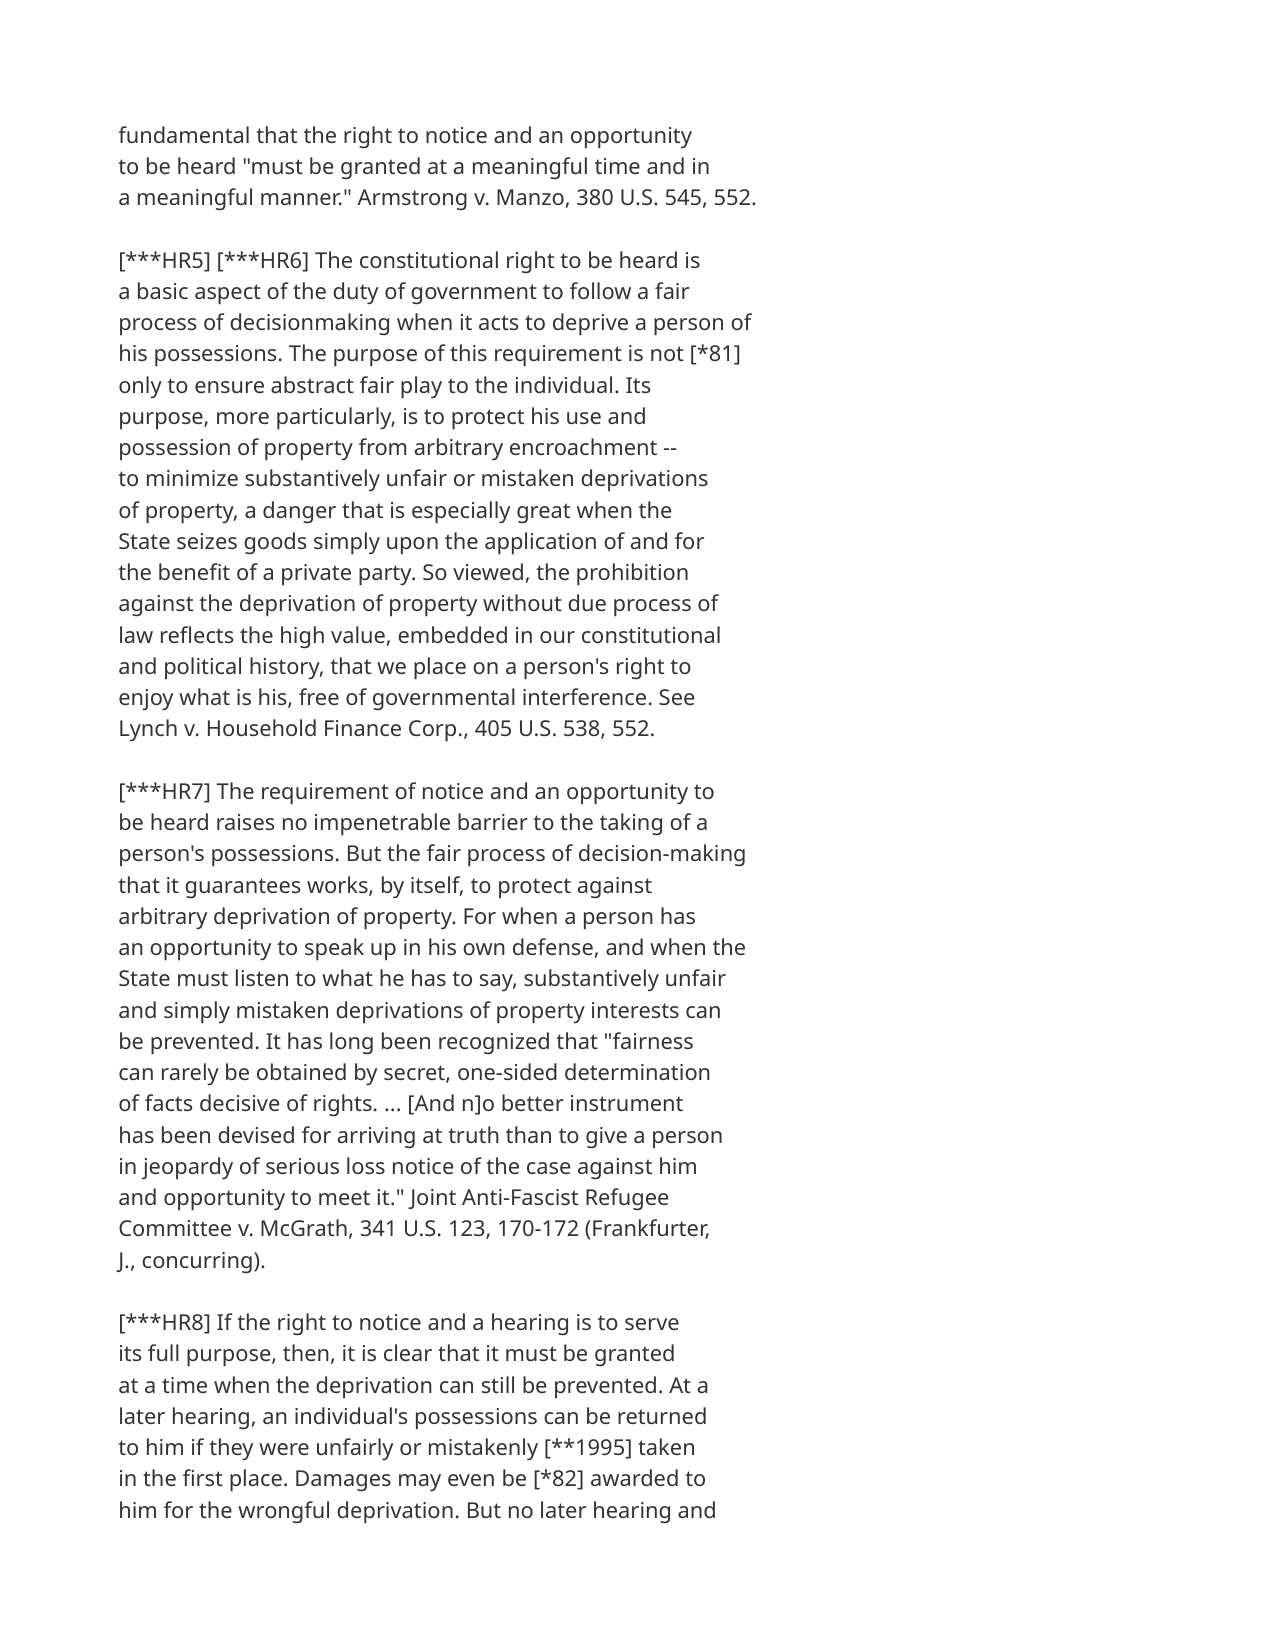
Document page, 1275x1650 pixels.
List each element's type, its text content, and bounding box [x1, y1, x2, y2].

text J., concurring). [118, 1243, 1157, 1274]
text purpose, more particularly, is to protect his use and [118, 399, 1157, 431]
text possession of property from arbitrary encroachment -- [118, 431, 1157, 462]
text the benefit of a private party. So viewed, the prohibition [118, 556, 1157, 587]
text State must listen to what he has to say, substantively unfair [118, 962, 1157, 993]
text an opportunity to speak up in his own defense, and when the [118, 931, 1157, 962]
text a basic aspect of the duty of government to follow a fair [118, 274, 1157, 306]
text person's possessions. But the fair process of decision-making [118, 837, 1157, 868]
text enjoy what is his, free of governmental interference. See [118, 681, 1157, 712]
text at a time when the deprivation can still be prevented. At a [118, 1368, 1157, 1399]
text process of decisionmaking when it acts to deprive a person of [118, 306, 1157, 337]
text Lynch v. Household Finance Corp., 405 U.S. 538, 552. [118, 712, 1157, 743]
text and opportunity to meet it." Joint Anti-Fascist Refugee [118, 1181, 1157, 1212]
text of facts decisive of rights. ... [And n]o better instrument [118, 1087, 1157, 1118]
text be heard raises no impenetrable barrier to the taking of a [118, 806, 1157, 837]
text and political history, that we place on a person's right to [118, 649, 1157, 681]
text [***HR7] The requirement of notice and an opportunity to [118, 774, 1157, 806]
text State seizes goods simply upon the application of and for [118, 524, 1157, 556]
text be prevented. It has long been recognized that "fairness [118, 1024, 1157, 1056]
text of property, a danger that is especially great when the [118, 493, 1157, 524]
text later hearing, an individual's possessions can be returned [118, 1399, 1157, 1431]
text and simply mistaken deprivations of property interests can [118, 993, 1157, 1024]
text his possessions. The purpose of this requirement is not [*81] [118, 337, 1157, 368]
text that it guarantees works, by itself, to protect against [118, 868, 1157, 899]
text has been devised for arriving at truth than to give a person [118, 1118, 1157, 1149]
text a meaningful manner." Armstrong v. Manzo, 380 U.S. 545, 552. [118, 181, 1157, 212]
text to him if they were unfairly or mistakenly [**1995] taken [118, 1431, 1157, 1462]
text in jeopardy of serious loss notice of the case against him [118, 1149, 1157, 1181]
text arbitrary deprivation of property. For when a person has [118, 899, 1157, 931]
text [***HR8] If the right to notice and a hearing is to serve [118, 1306, 1157, 1337]
text to minimize substantively unfair or mistaken deprivations [118, 462, 1157, 493]
text only to ensure abstract fair play to the individual. Its [118, 368, 1157, 399]
text him for the wrongful deprivation. But no later hearing and [118, 1493, 1157, 1524]
text to be heard "must be granted at a meaningful time and in [118, 149, 1157, 181]
text fundamental that the right to notice and an opportunity [118, 118, 1157, 149]
text law reflects the high value, embedded in our constitutional [118, 618, 1157, 649]
text its full purpose, then, it is clear that it must be granted [118, 1337, 1157, 1368]
text [***HR5] [***HR6] The constitutional right to be heard is [118, 243, 1157, 274]
text against the deprivation of property without due process of [118, 587, 1157, 618]
text Committee v. McGrath, 341 U.S. 123, 170-172 (Frankfurter, [118, 1212, 1157, 1243]
text can rarely be obtained by secret, one-sided determination [118, 1056, 1157, 1087]
text in the first place. Damages may even be [*82] awarded to [118, 1462, 1157, 1493]
